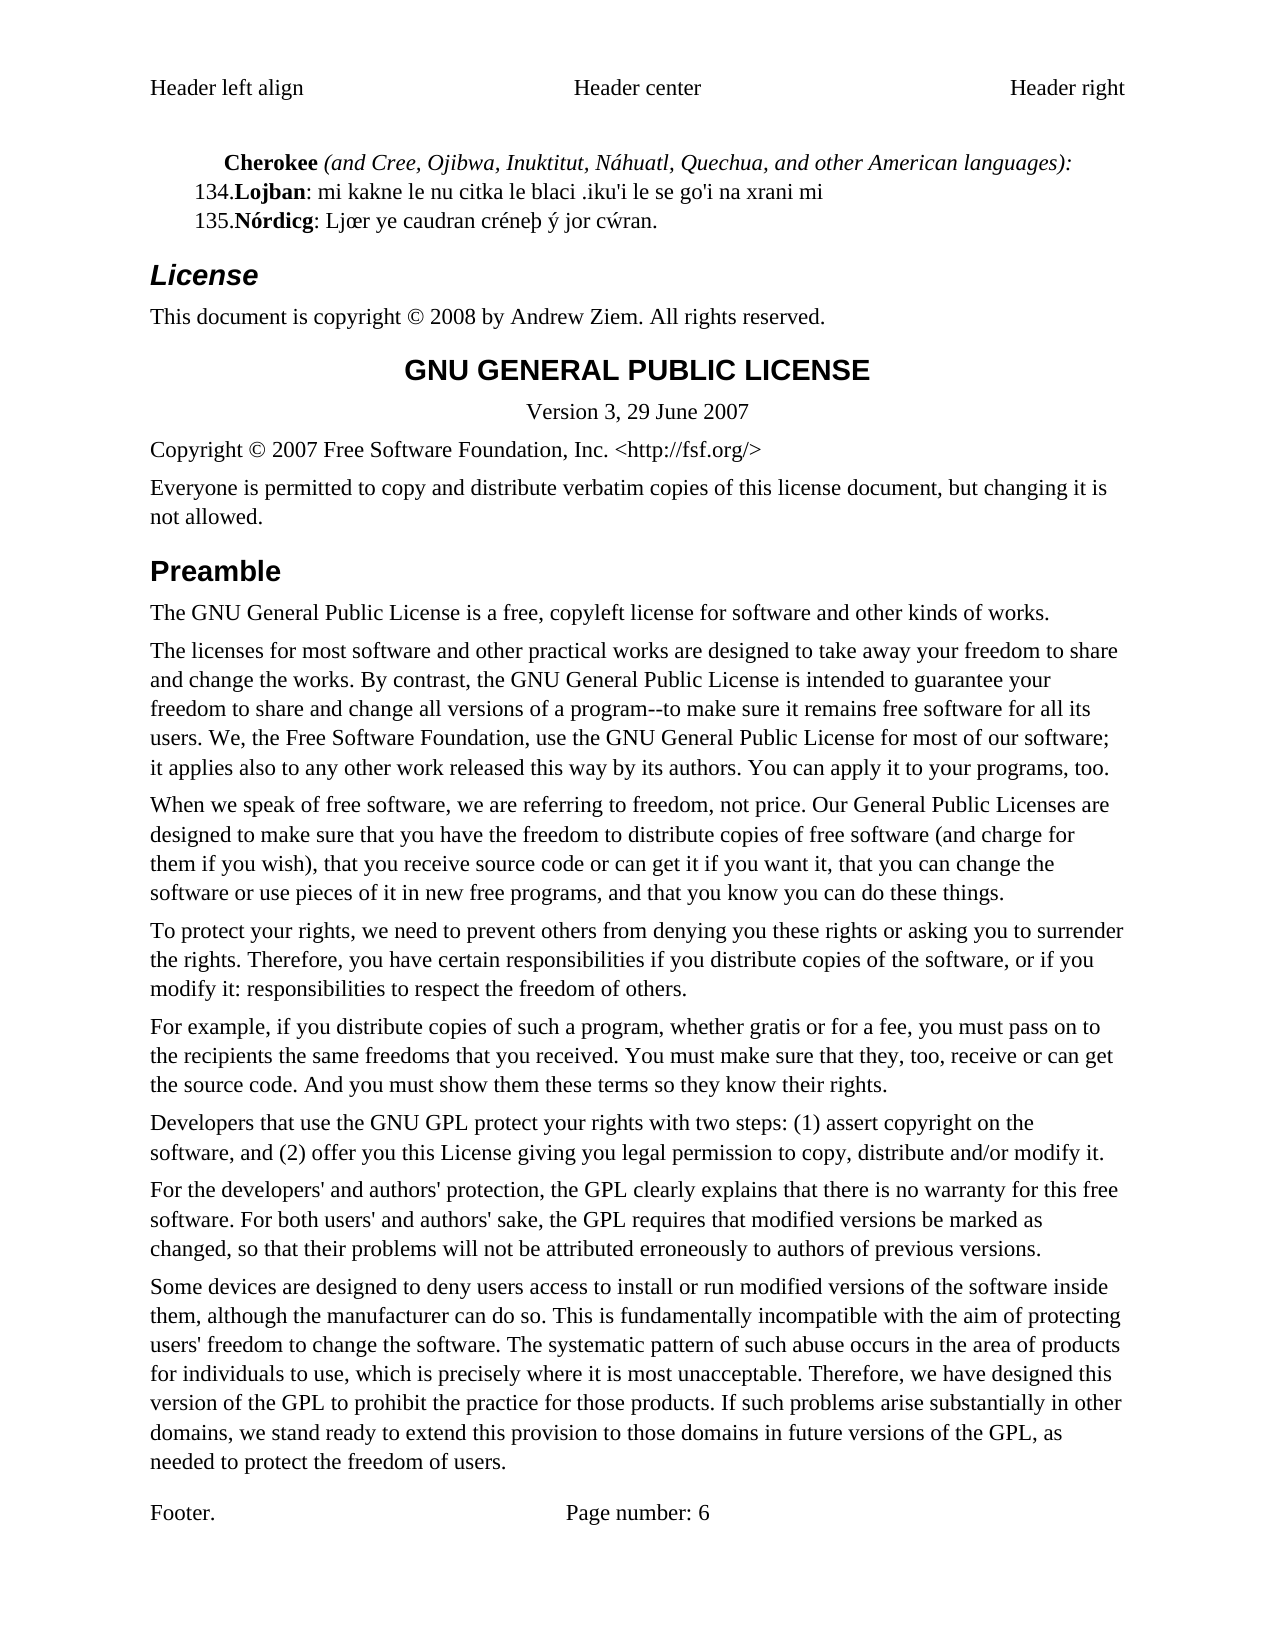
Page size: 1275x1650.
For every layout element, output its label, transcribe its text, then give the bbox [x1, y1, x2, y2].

list Lojban: mi kakne le nu citka le blaci .iku'i le se go'i na xrani mi [194, 179, 1125, 204]
subtitle GNU GENERAL PUBLIC LICENSE [150, 354, 1125, 387]
subtitle Preamble [150, 555, 1125, 587]
text Everyone is permitted to copy and distribute verbatim copies of this license document, but changing it is not allowed. [150, 475, 1125, 530]
text To protect your rights, we need to prevent others from denying you these rights or asking you to surrender the rights. Therefore, you have certain responsibilities if you distribute copies of the software, or if you modify it: responsibilities to respect the freedom of others. [150, 918, 1125, 1002]
text Some devices are designed to deny users access to install or run modified versions of the software inside them, although the manufacturer can do so. This is fundamentally incompatible with the aim of protecting users' freedom to change the software. The systematic pattern of such abuse occurs in the area of products for individuals to use, which is precisely where it is most unacceptable. Therefore, we have designed this version of the GPL to prohibit the practice for those products. If such problems arise substantially in other domains, we stand ready to extend this provision to those domains in future versions of the GPL, as needed to protect the freedom of users. [150, 1274, 1125, 1474]
text Version 3, 29 June 2007 [150, 399, 1125, 425]
text The licenses for most software and other practical works are designed to take away your freedom to share and change the works. By contrast, the GNU General Public License is intended to guarantee your freedom to share and change all versions of a program--to make sure it remains free software for all its users. We, the Free Software Foundation, use the GNU General Public License for most of our software; it applies also to any other work released this way by its authors. You can apply it to your programs, too. [150, 638, 1125, 780]
text This document is copyright © 2008 by Andrew Ziem. All rights reserved. [150, 304, 1125, 329]
subtitle License [150, 259, 1125, 291]
text Copyright © 2007 Free Software Foundation, Inc. <http://fsf.org/> [150, 437, 1125, 463]
text When we speak of free software, we are referring to freedom, not price. Our General Public Licenses are designed to make sure that you have the freedom to distribute copies of free software (and charge for them if you wish), that you receive source code or can get it if you want it, that you can change the software or use pieces of it in new free programs, and that you know you can do these things. [150, 792, 1125, 905]
text Developers that use the GNU GPL protect your rights with two steps: (1) assert copyright on the software, and (2) offer you this License giving you legal permission to copy, distribute and/or modify it. [150, 1110, 1125, 1165]
list Nórdicg: Ljœr ye caudran créneþ ý jor cẃran. [194, 208, 1125, 234]
list Cherokee (and Cree, Ojibwa, Inuktitut, Náhuatl, Quechua, and other American languages): [194, 150, 1125, 175]
text For example, if you distribute copies of such a program, whether gratis or for a fee, you must pass on to the recipients the same freedoms that you received. You must make sure that they, too, receive or can get the source code. And you must show them these terms so they know their rights. [150, 1014, 1125, 1098]
text The GNU General Public License is a free, copyleft license for software and other kinds of works. [150, 600, 1125, 625]
text For the developers' and authors' protection, the GPL clearly explains that there is no warranty for this free software. For both users' and authors' sake, the GPL requires that modified versions be marked as changed, so that their problems will not be attributed erroneously to authors of previous versions. [150, 1177, 1125, 1261]
